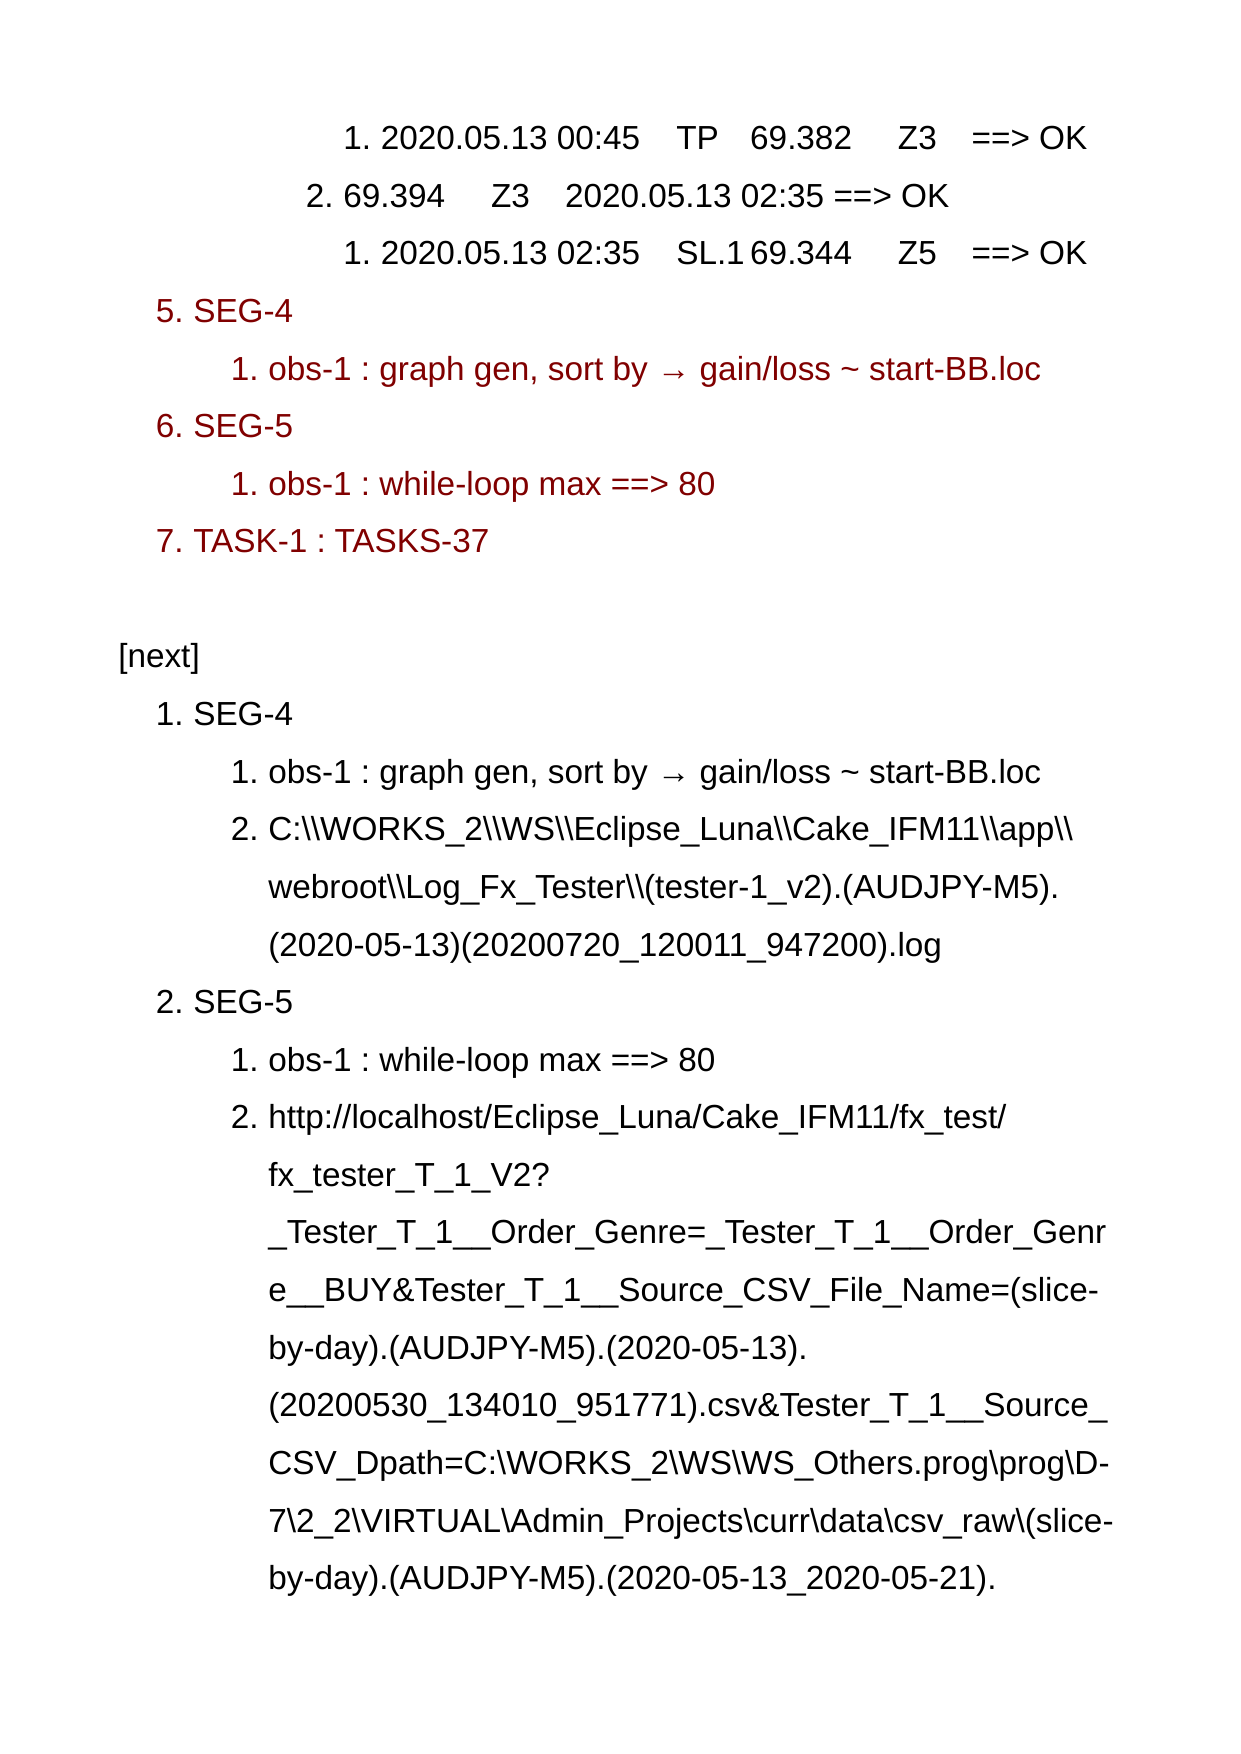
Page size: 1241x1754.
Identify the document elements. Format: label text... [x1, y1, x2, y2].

text [next] [118, 637, 1122, 675]
list SEG-5 [156, 406, 1122, 444]
list http://localhost/Eclipse_Luna/Cake_IFM11/fx_test/fx_tester_T_1_V2?_Tester_T_1__Order_Genre=_Tester_T_1__Order_Genre__BUY&Tester_T_1__Source_CSV_File_Name=(slice-by-day).(AUDJPY-M5).(2020-05-13).(20200530_134010_951771).csv&Tester_T_1__Source_CSV_Dpath=C:\WORKS_2\WS\WS_Others.prog\prog\D-7\2_2\VIRTUAL\Admin_Projects\curr\data\csv_raw\(slice-by-day).(AUDJPY-M5).(2020-05-13_2020-05-21). [231, 1097, 1122, 1597]
list SEG-4 [156, 694, 1122, 733]
list obs-1 : graph gen, sort by → gain/loss ~ start-BB.loc [231, 348, 1122, 387]
list TASK-1 : TASKS-37 [156, 521, 1122, 560]
list 2020.05.13 02:35 SL.1 69.344 Z5 ==> OK [343, 233, 1122, 272]
list SEG-5 [156, 982, 1122, 1021]
list C:\\WORKS_2\\WS\\Eclipse_Luna\\Cake_IFM11\\app\\webroot\\Log_Fx_Tester\\(tester-1_v2).(AUDJPY-M5).(2020-05-13)(20200720_120011_947200).log [231, 809, 1122, 963]
list obs-1 : while-loop max ==> 80 [231, 1040, 1122, 1078]
list 69.394 Z3 2020.05.13 02:35 ==> OK [306, 176, 1122, 214]
list obs-1 : graph gen, sort by → gain/loss ~ start-BB.loc [231, 752, 1122, 790]
list 2020.05.13 00:45 TP 69.382 Z3 ==> OK [343, 118, 1122, 157]
list obs-1 : while-loop max ==> 80 [231, 464, 1122, 502]
list SEG-4 [156, 291, 1122, 329]
